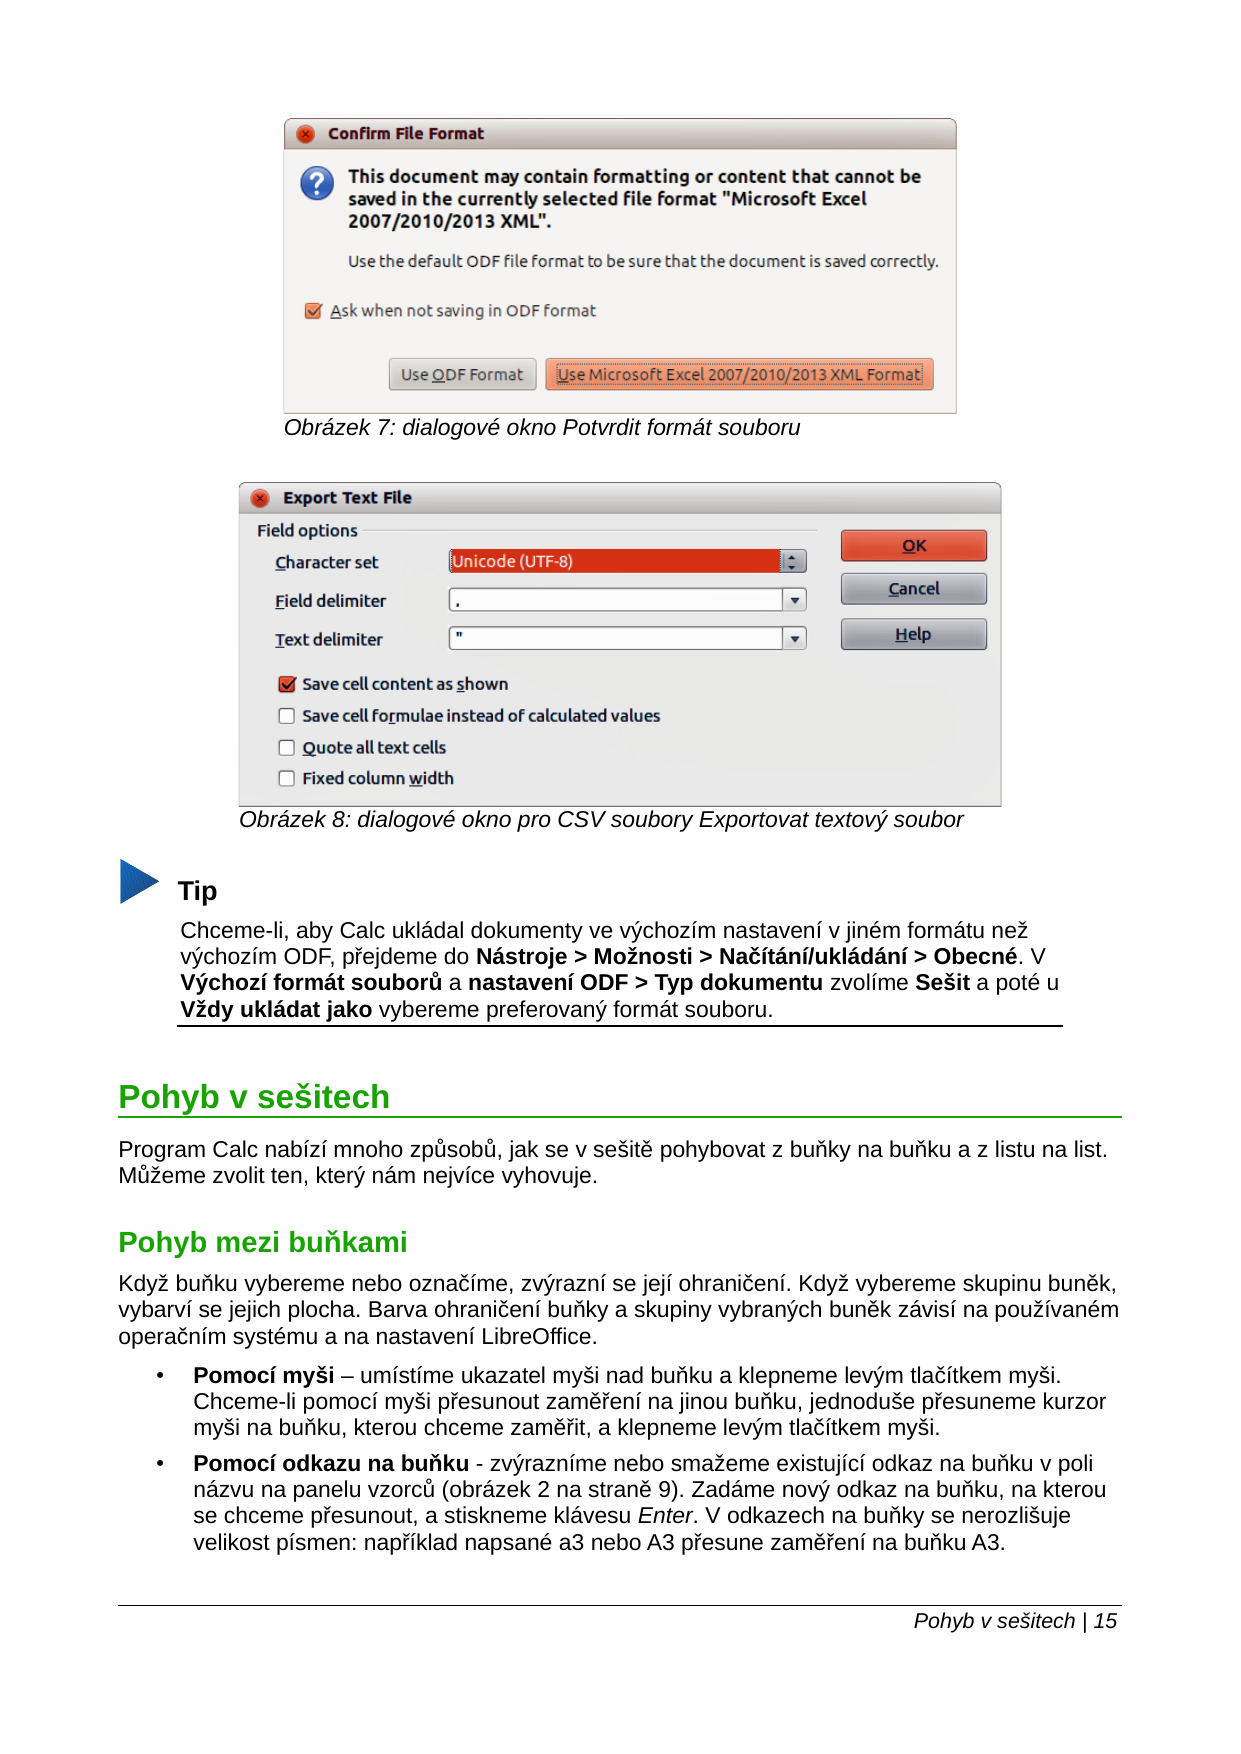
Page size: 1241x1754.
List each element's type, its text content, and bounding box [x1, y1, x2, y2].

text Když buňku vybereme nebo označíme, zvýrazní se její ohraničení. Když vybereme skupinu buněk, vybarví se jejich plocha. Barva ohraničení buňky a skupiny vybraných buněk závisí na používaném operačním systému a na nastavení LibreOffice. [118, 1270, 1122, 1349]
text Chceme-li, aby Calc ukládal dokumenty ve výchozím nastavení v jiném formátu než výchozím ODF, přejdeme do Nástroje > Možnosti > Načítání/ukládání > Obecné. V Výchozí formát souborů a nastavení ODF > Typ dokumentu zvolíme Sešit a poté u Vždy ukládat jako vybereme preferovaný formát souboru. [177, 913, 1063, 1025]
subtitle Tip [118, 857, 1122, 906]
subtitle Pohyb v sešitech [118, 1078, 1122, 1116]
subtitle Pohyb mezi buňkami [118, 1225, 1122, 1258]
list Pomocí myši – umístíme ukazatel myši nad buňku a klepneme levým tlačítkem myši. Chceme-li pomocí myši přesunout zaměření na jinou buňku, jednoduše přesuneme kurzor myši na buňku, kterou chceme zaměřit, a klepneme levým tlačítkem myši. [156, 1362, 1122, 1441]
text Obrázek 7: dialogové okno Potvrdit formát souboru [283, 414, 957, 440]
text Program Calc nabízí mnoho způsobů, jak se v sešitě pohybovat z buňky na buňku a z listu na list. Můžeme zvolit ten, který nám nejvíce vyhovuje. [118, 1136, 1122, 1188]
picture [238, 482, 1002, 807]
text Obrázek 8: dialogové okno pro CSV soubory Exportovat textový soubor [239, 807, 1001, 833]
list Pomocí odkazu na buňku - zvýrazníme nebo smažeme existující odkaz na buňku v poli názvu na panelu vzorců (obrázek 2 na straně 8). Zadáme nový odkaz na buňku, na kterou se chceme přesunout, a stiskneme klávesu Enter. V odkazech na buňky se nerozlišuje velikost písmen: například napsané a3 nebo A3 přesune zaměření na buňku A3. [156, 1449, 1122, 1555]
picture [283, 118, 957, 414]
